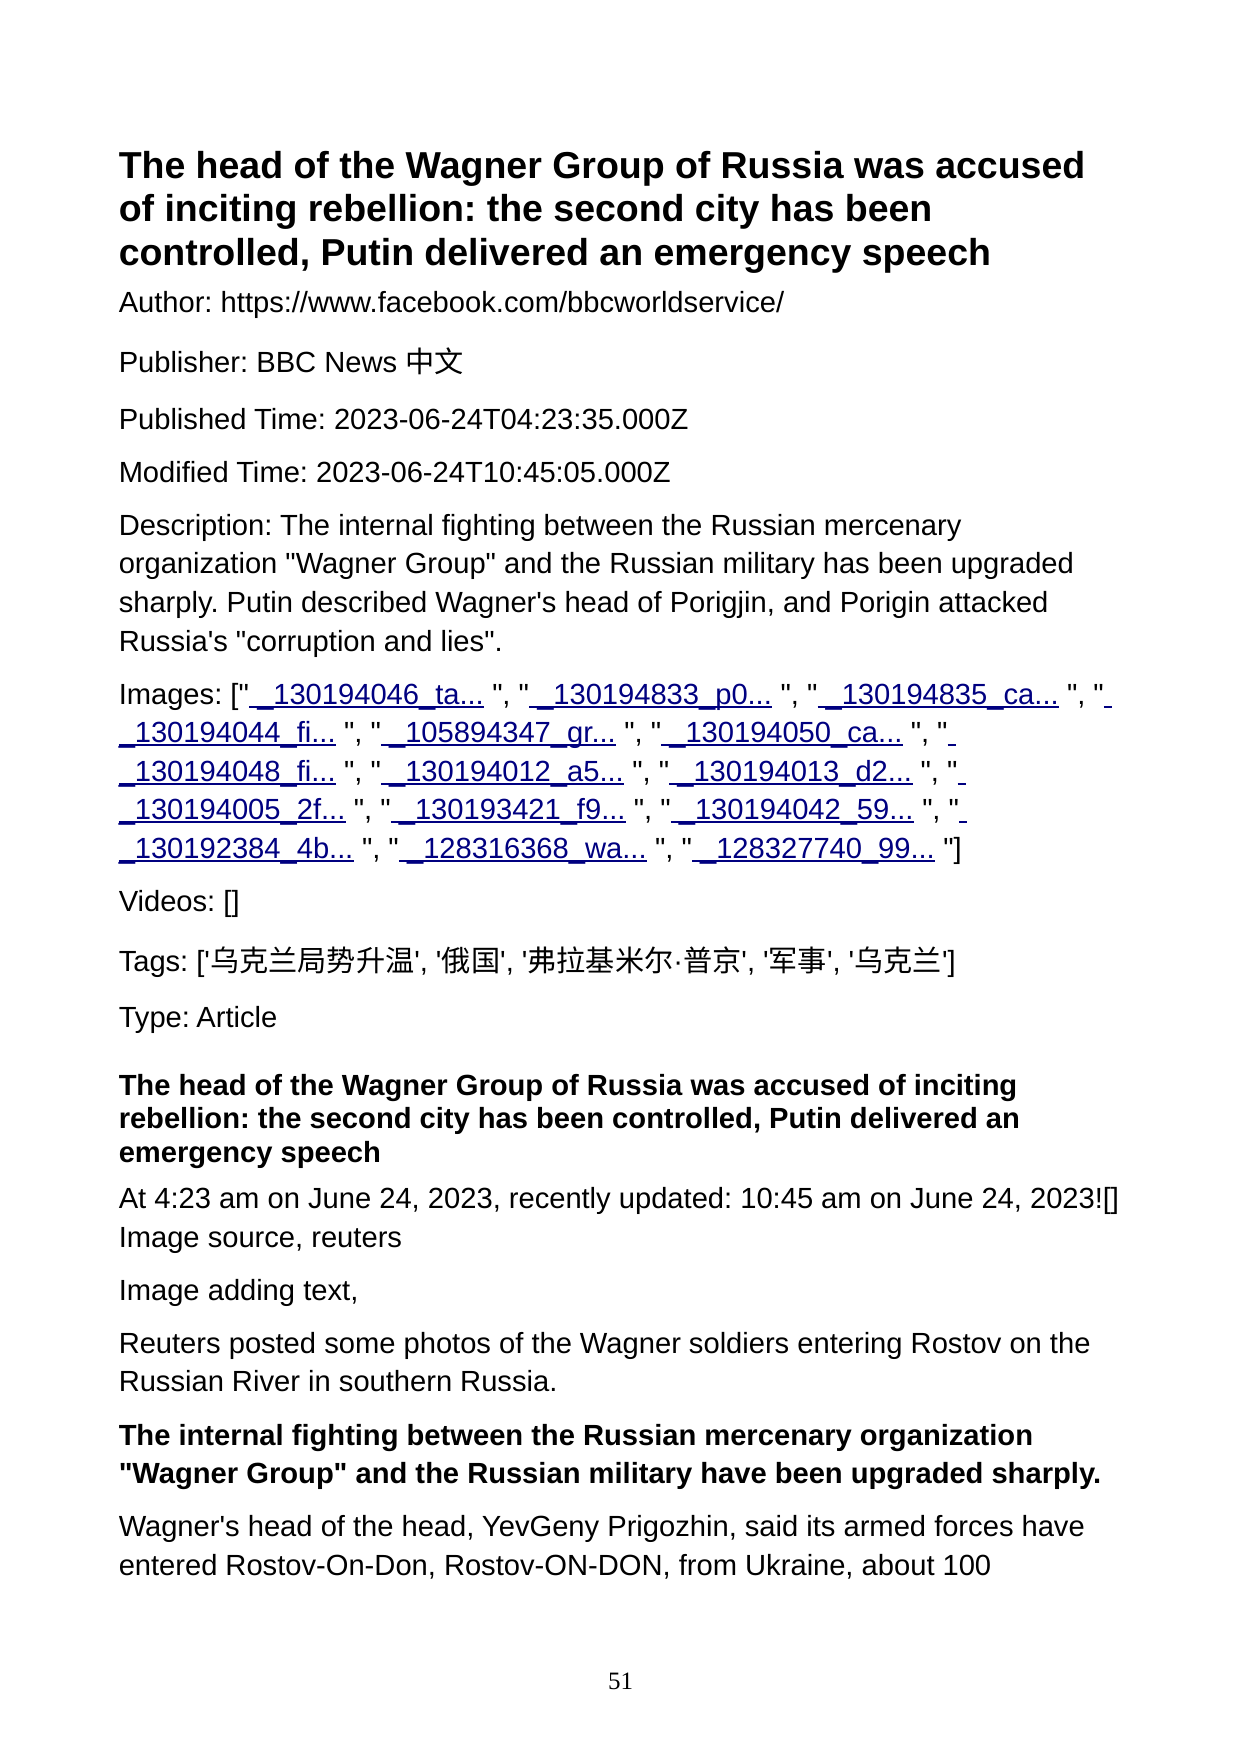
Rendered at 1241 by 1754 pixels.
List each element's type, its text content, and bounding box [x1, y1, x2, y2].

text Modified Time: 2023-06-24T10:45:05.000Z [118, 455, 1122, 488]
text Description: The internal fighting between the Russian mercenary organization "Wagner Group" and the Russian military has been upgraded sharply. Putin described Wagner's head of Porigjin, and Porigin attacked Russia's "corruption and lies". [118, 508, 1122, 657]
subtitle The head of the Wagner Group of Russia was accused of inciting rebellion: the second city has been controlled, Putin delivered an emergency speech [118, 1068, 1122, 1168]
text At 4:23 am on June 24, 2023, recently updated: 10:45 am on June 24, 2023![] Image source, reuters [118, 1181, 1122, 1253]
subtitle The head of the Wagner Group of Russia was accused of inciting rebellion: the second city has been controlled, Putin delivered an emergency speech [118, 143, 1122, 273]
text Tags: ['乌克兰局势升温', '俄国', '弗拉基米尔·普京', '军事', '乌克兰'] [118, 937, 1122, 979]
text Reuters posted some photos of the Wagner soldiers entering Rostov on the Russian River in southern Russia. [118, 1326, 1122, 1398]
text Publisher: BBC News 中文 [118, 338, 1122, 381]
text Type: Article [118, 1000, 1122, 1034]
text Image adding text, [118, 1273, 1122, 1306]
text Author: https://www.facebook.com/bbcworldservice/ [118, 285, 1122, 319]
text Wagner's head of the head, YevGeny Prigozhin, said its armed forces have entered Rostov-On-Don, Rostov-ON-DON, from Ukraine, about 100 [118, 1509, 1122, 1581]
text Images: [" _130194046_ta... ", " _130194833_p0... ", " _130194835_ca... ", " _130194044_fi... ", " _105894347_gr... ", " _130194050_ca... ", " _130194048_fi... ", " _130194012_a5... ", " _130194013_d2... ", " _130194005_2f... ", " _130193421_f9... ", " _130194042_59... ", " _130192384_4b... ", " _128316368_wa... ", " _128327740_99... "] [118, 677, 1122, 864]
text The internal fighting between the Russian mercenary organization "Wagner Group" and the Russian military have been upgraded sharply. [118, 1417, 1122, 1489]
text Published Time: 2023-06-24T04:23:35.000Z [118, 402, 1122, 435]
text Videos: [] [118, 884, 1122, 917]
